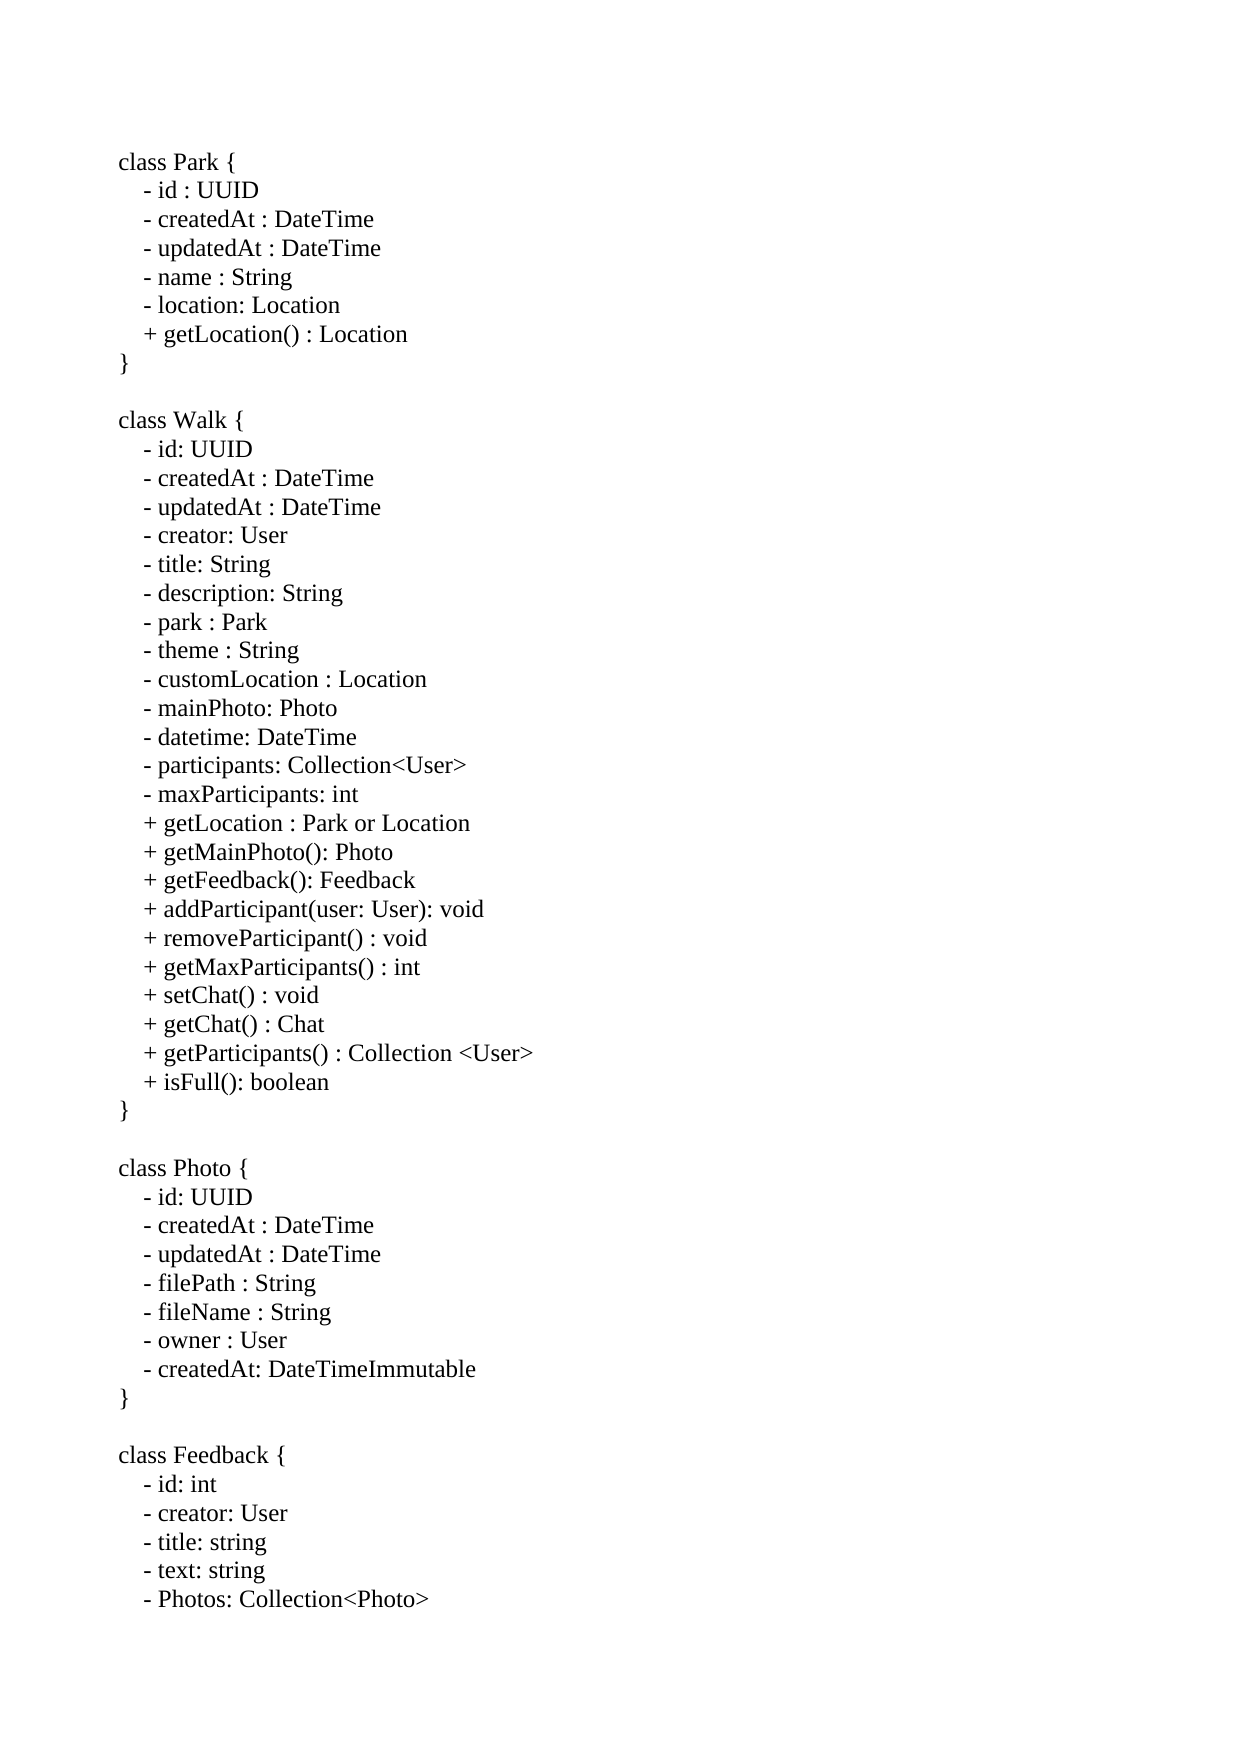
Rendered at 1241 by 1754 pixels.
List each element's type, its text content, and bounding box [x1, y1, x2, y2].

text class Park { - id : UUID - createdAt : DateTime - updatedAt : DateTime - name : String - location: Location + getLocation() : Location } class Walk { - id: UUID - createdAt : DateTime - updatedAt : DateTime - creator: User - title: String - description: String - park : Park - theme : String - customLocation : Location - mainPhoto: Photo - datetime: DateTime - participants: Collection<User> - maxParticipants: int + getLocation : Park or Location + getMainPhoto(): Photo + getFeedback(): Feedback + addParticipant(user: User): void + removeParticipant() : void + getMaxParticipants() : int + setChat() : void + getChat() : Chat + getParticipants() : Collection <User> + isFull(): boolean } class Photo { - id: UUID - createdAt : DateTime - updatedAt : DateTime - filePath : String - fileName : String - owner : User - createdAt: DateTimeImmutable } class Feedback { - id: int - creator: User - title: string - text: string - Photos: Collection<Photo> [118, 118, 1122, 1613]
